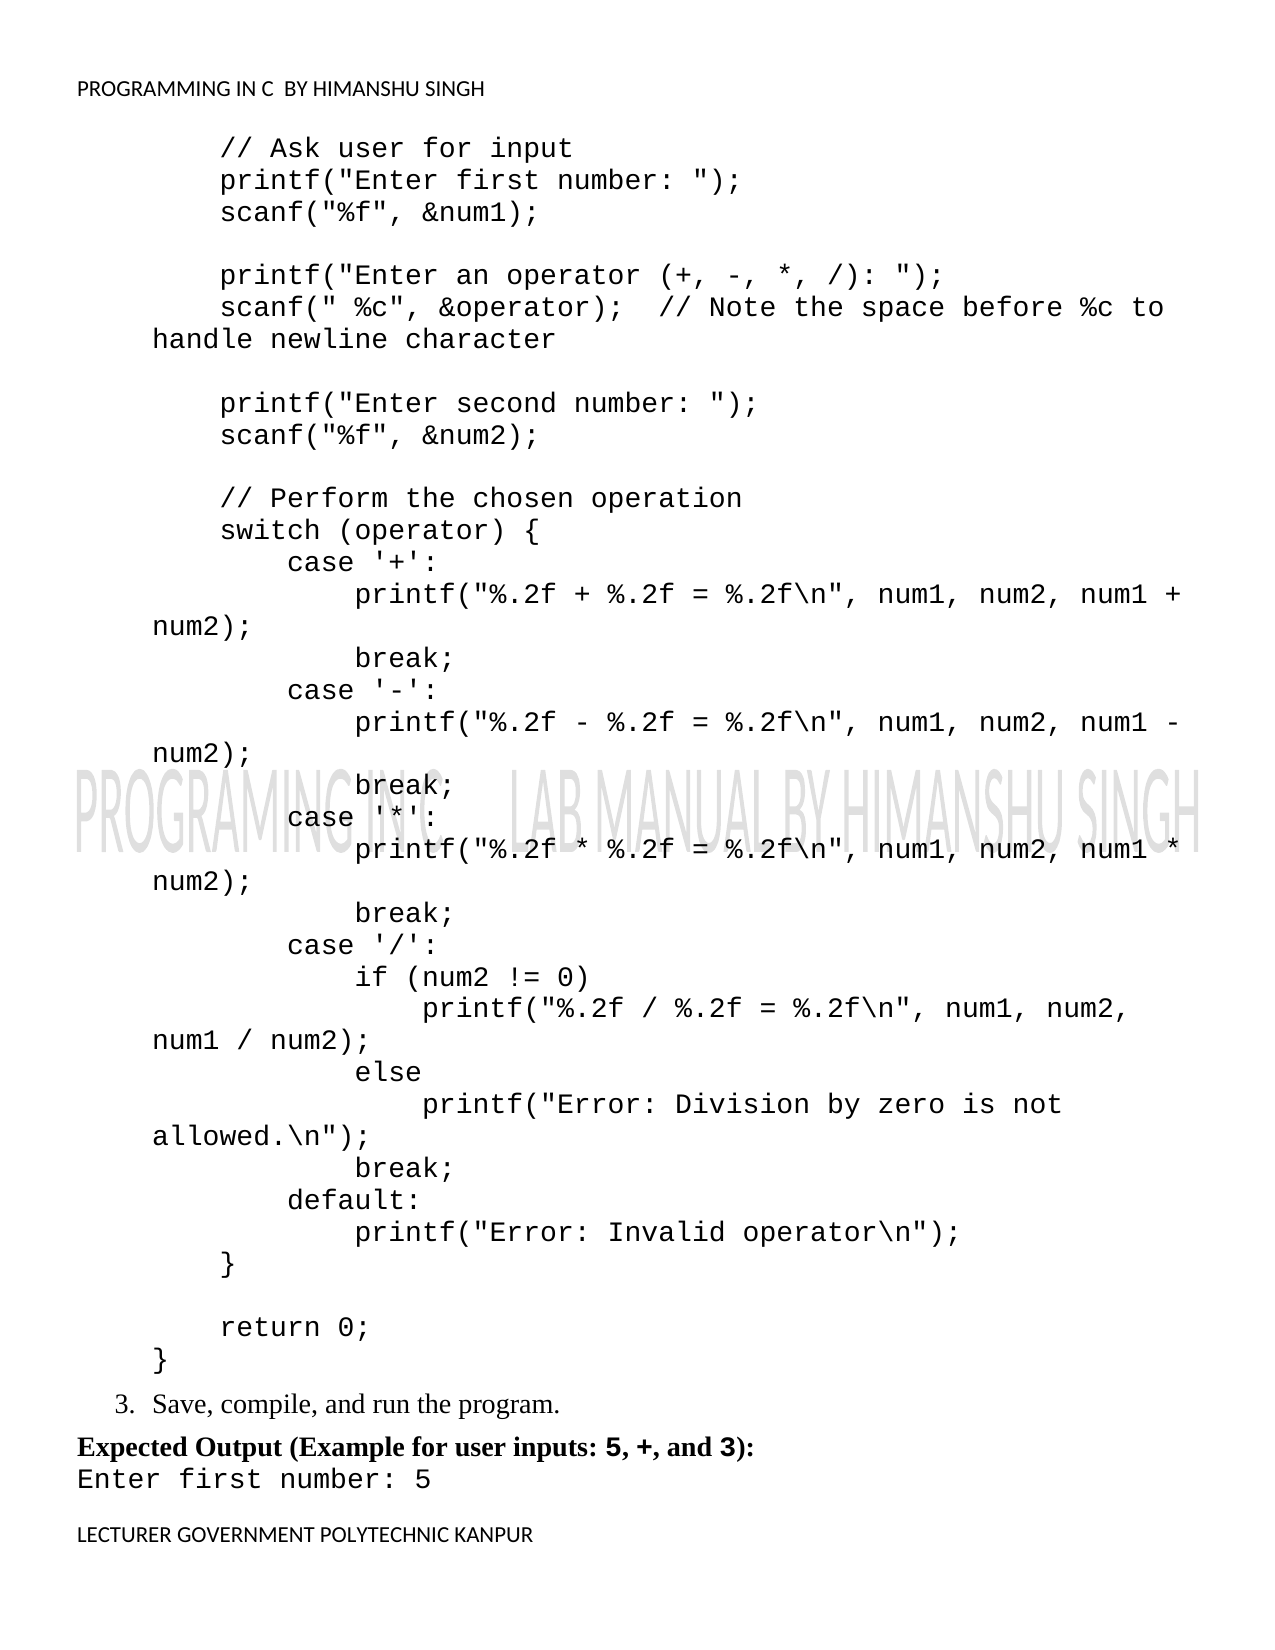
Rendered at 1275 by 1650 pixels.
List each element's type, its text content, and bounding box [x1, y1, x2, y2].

text case '*': [162, 803, 189, 835]
text break; [921, 771, 935, 803]
text scanf("%f", &num1); [152, 197, 1198, 229]
text case '*': [691, 803, 697, 835]
text break; [1013, 771, 1026, 803]
text break; [546, 771, 560, 803]
text break; [384, 771, 400, 790]
text break; [373, 771, 380, 803]
text case '*': [656, 803, 665, 835]
text break; [801, 771, 812, 803]
text case '*': [565, 815, 576, 835]
text break; [1118, 771, 1133, 803]
text printf("Enter an operator (+, -, *, /): "); [152, 261, 1198, 293]
text case '*': [745, 803, 754, 835]
text break; [277, 771, 284, 803]
text case '*': [1061, 803, 1092, 835]
text scanf("%f", &num2); [152, 421, 1198, 452]
text break; [1180, 771, 1193, 803]
text case '+': [152, 548, 1198, 580]
text case '*': [868, 803, 874, 835]
text case '*': [759, 803, 785, 835]
text break; [603, 771, 626, 803]
text case '*': [921, 803, 930, 835]
text break; [1148, 771, 1174, 803]
text case '*': [373, 803, 380, 835]
text break; [194, 779, 204, 803]
text default: [152, 1186, 1198, 1217]
text break; [565, 779, 575, 803]
text case '*': [576, 803, 597, 835]
text case '*': [330, 803, 368, 835]
list Save, compile, and run the program. [114, 1387, 1198, 1420]
text case '*': [702, 803, 716, 835]
text break; [390, 791, 400, 803]
text printf("Enter first number: "); [152, 166, 1198, 197]
text case '*': [618, 803, 627, 835]
text break; [941, 771, 955, 803]
text case '*': [821, 803, 844, 835]
text case '*': [610, 803, 619, 823]
text case '*': [1088, 803, 1101, 835]
text break; [321, 771, 334, 803]
text break; [980, 771, 989, 803]
text case '*': [1180, 815, 1193, 835]
text case '*': [849, 815, 863, 835]
text break; [1032, 771, 1037, 803]
text case '*': [321, 803, 327, 835]
text case '*': [263, 803, 272, 835]
text else [152, 1058, 1198, 1090]
text if (num2 != 0) [152, 962, 1198, 994]
text case '*': [405, 803, 421, 835]
text break; [229, 771, 243, 803]
text break; [1138, 771, 1151, 803]
text break; [162, 771, 189, 803]
text // Perform the chosen operation [152, 484, 1198, 516]
text break; [721, 771, 734, 803]
text Expected Output (Example for user inputs: 5, +, and 3): [77, 1430, 1198, 1465]
text case '*': [1118, 803, 1129, 835]
text case '*': [995, 803, 1008, 835]
text case '*': [517, 803, 536, 835]
text case '*': [790, 815, 801, 835]
text case '*': [233, 803, 243, 835]
text case '*': [670, 803, 681, 835]
text case '*': [300, 803, 311, 835]
text break; [152, 1154, 1198, 1186]
text switch (operator) { [152, 516, 1198, 548]
text break; [759, 771, 785, 803]
text case '*': [907, 803, 916, 835]
text case '*': [1013, 815, 1026, 835]
text } [152, 1249, 1198, 1281]
text case '*': [538, 803, 548, 821]
text case '*': [945, 803, 955, 835]
text break; [652, 771, 665, 803]
text break; [879, 771, 886, 803]
text break; [849, 771, 863, 803]
text case '/': [152, 931, 1198, 962]
text break; [249, 771, 271, 803]
text case '*': [277, 803, 284, 835]
text break; [990, 771, 1008, 803]
text break; [300, 771, 316, 803]
text return 0; [152, 1313, 1198, 1345]
text break; [1107, 771, 1113, 803]
text printf("Enter second number: "); [152, 389, 1198, 421]
text break; [691, 771, 696, 803]
text printf("Error: Division by zero is not allowed.\n"); [152, 1090, 1198, 1154]
text case '*': [1148, 803, 1174, 835]
text case '*': [152, 803, 159, 835]
text case '*': [248, 803, 257, 835]
text printf("%.2f - %.2f = %.2f\n", num1, num2, num1 - num2); [152, 707, 1198, 771]
text break; [959, 771, 975, 803]
text case '*': [1043, 803, 1057, 835]
text printf("%.2f * %.2f = %.2f\n", num1, num2, num1 * num2); [152, 835, 1198, 899]
text } [152, 1345, 1198, 1377]
text case '*': [425, 803, 512, 835]
text break; [812, 771, 825, 803]
text case '-': [152, 676, 1198, 707]
text case '*': [202, 803, 218, 835]
text case '*': [959, 803, 971, 835]
text printf("%.2f + %.2f = %.2f\n", num1, num2, num1 + num2); [152, 580, 1198, 644]
text break; [740, 771, 754, 803]
text case '*': [602, 803, 611, 835]
text break; [824, 771, 844, 803]
text break; [517, 771, 540, 803]
text break; [405, 771, 427, 803]
text break; [790, 779, 800, 803]
text printf("%.2f / %.2f = %.2f\n", num1, num2, num1 / num2); [152, 994, 1198, 1058]
text break; [152, 899, 1198, 931]
text printf("Error: Invalid operator\n"); [152, 1217, 1198, 1249]
text break; [152, 644, 1198, 676]
text case '*': [1138, 803, 1145, 835]
text break; [204, 771, 223, 803]
text break; [1043, 771, 1057, 803]
text break; [631, 771, 646, 803]
text case '*': [720, 803, 730, 835]
text case '*': [550, 803, 560, 835]
text break; [702, 771, 716, 803]
text break; [892, 771, 915, 803]
text break; [868, 771, 874, 803]
text case '*': [1032, 803, 1038, 835]
text case '*': [732, 803, 742, 821]
text break; [670, 771, 686, 803]
text break; [289, 771, 295, 803]
text case '*': [891, 803, 900, 835]
text case '*': [631, 803, 641, 835]
text Enter first number: 5 [77, 1465, 1198, 1497]
text break; [576, 771, 597, 803]
text case '*': [801, 803, 816, 835]
text case '*': [879, 803, 886, 835]
text break; [1083, 771, 1101, 803]
text case '*': [384, 803, 396, 835]
text break; [152, 771, 166, 803]
text // Ask user for input [152, 134, 1198, 166]
text break; [1062, 771, 1083, 803]
text break; [331, 771, 368, 803]
text scanf(" %c", &operator); // Note the space before %c to handle newline character [152, 293, 1198, 357]
text case '*': [980, 803, 998, 835]
text case '*': [1107, 803, 1113, 835]
text break; [425, 771, 512, 803]
text case '*': [899, 803, 908, 824]
